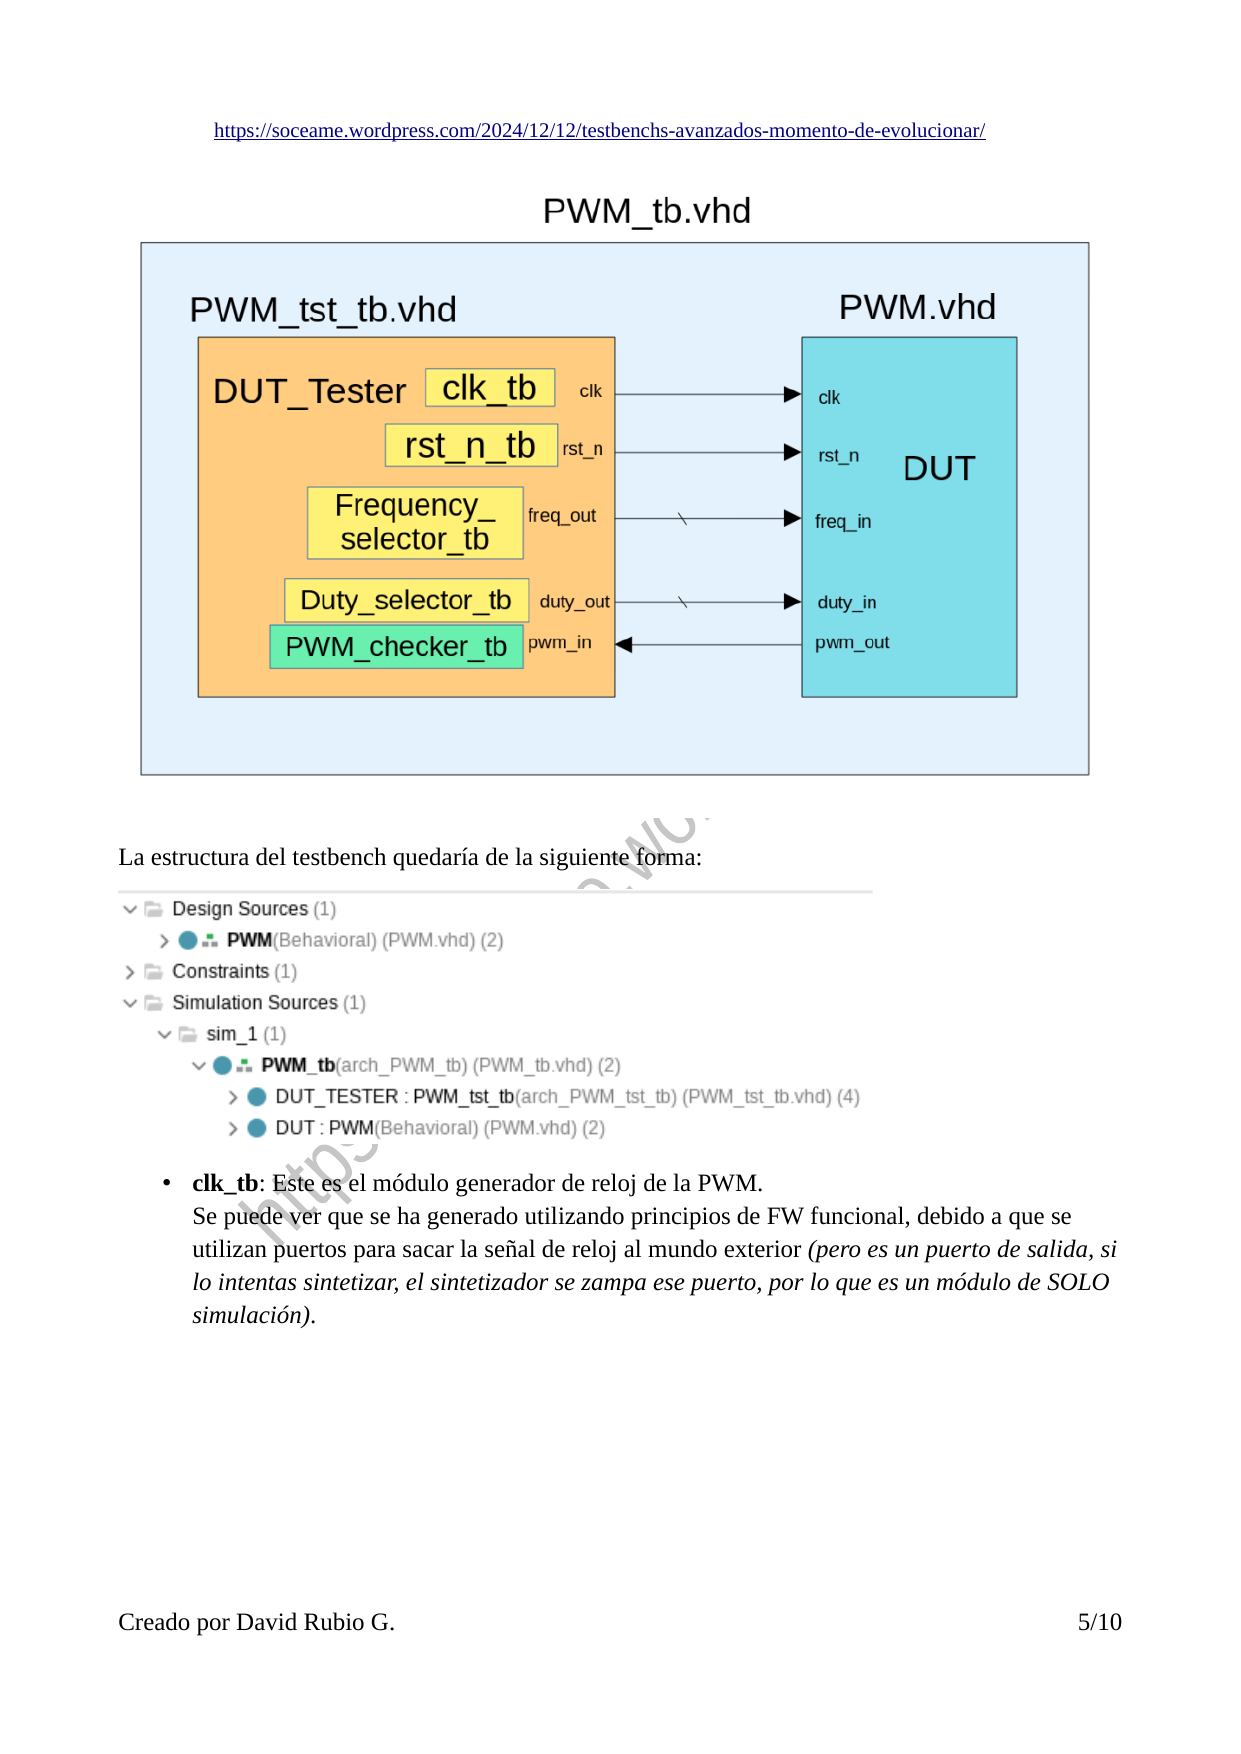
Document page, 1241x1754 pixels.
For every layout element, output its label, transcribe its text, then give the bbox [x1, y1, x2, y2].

text La estructura del testbench quedaría de la siguiente forma: [647, 842, 1122, 871]
list clk_tb: Este es el módulo generador de reloj de la PWM. Se puede ver que se ha generado utilizando principios de FW funcional, debido a que se utilizan puertos para sacar la señal de reloj al mundo exterior (pero es un puerto de salida, si lo intentas sintetizar, el sintetizador se zampa ese puerto, por lo que es un módulo de SOLO simulación). [162, 1168, 1122, 1329]
text La estructura del testbench quedaría de la siguiente forma: [118, 842, 642, 871]
picture [118, 177, 1112, 818]
picture [118, 889, 873, 1144]
